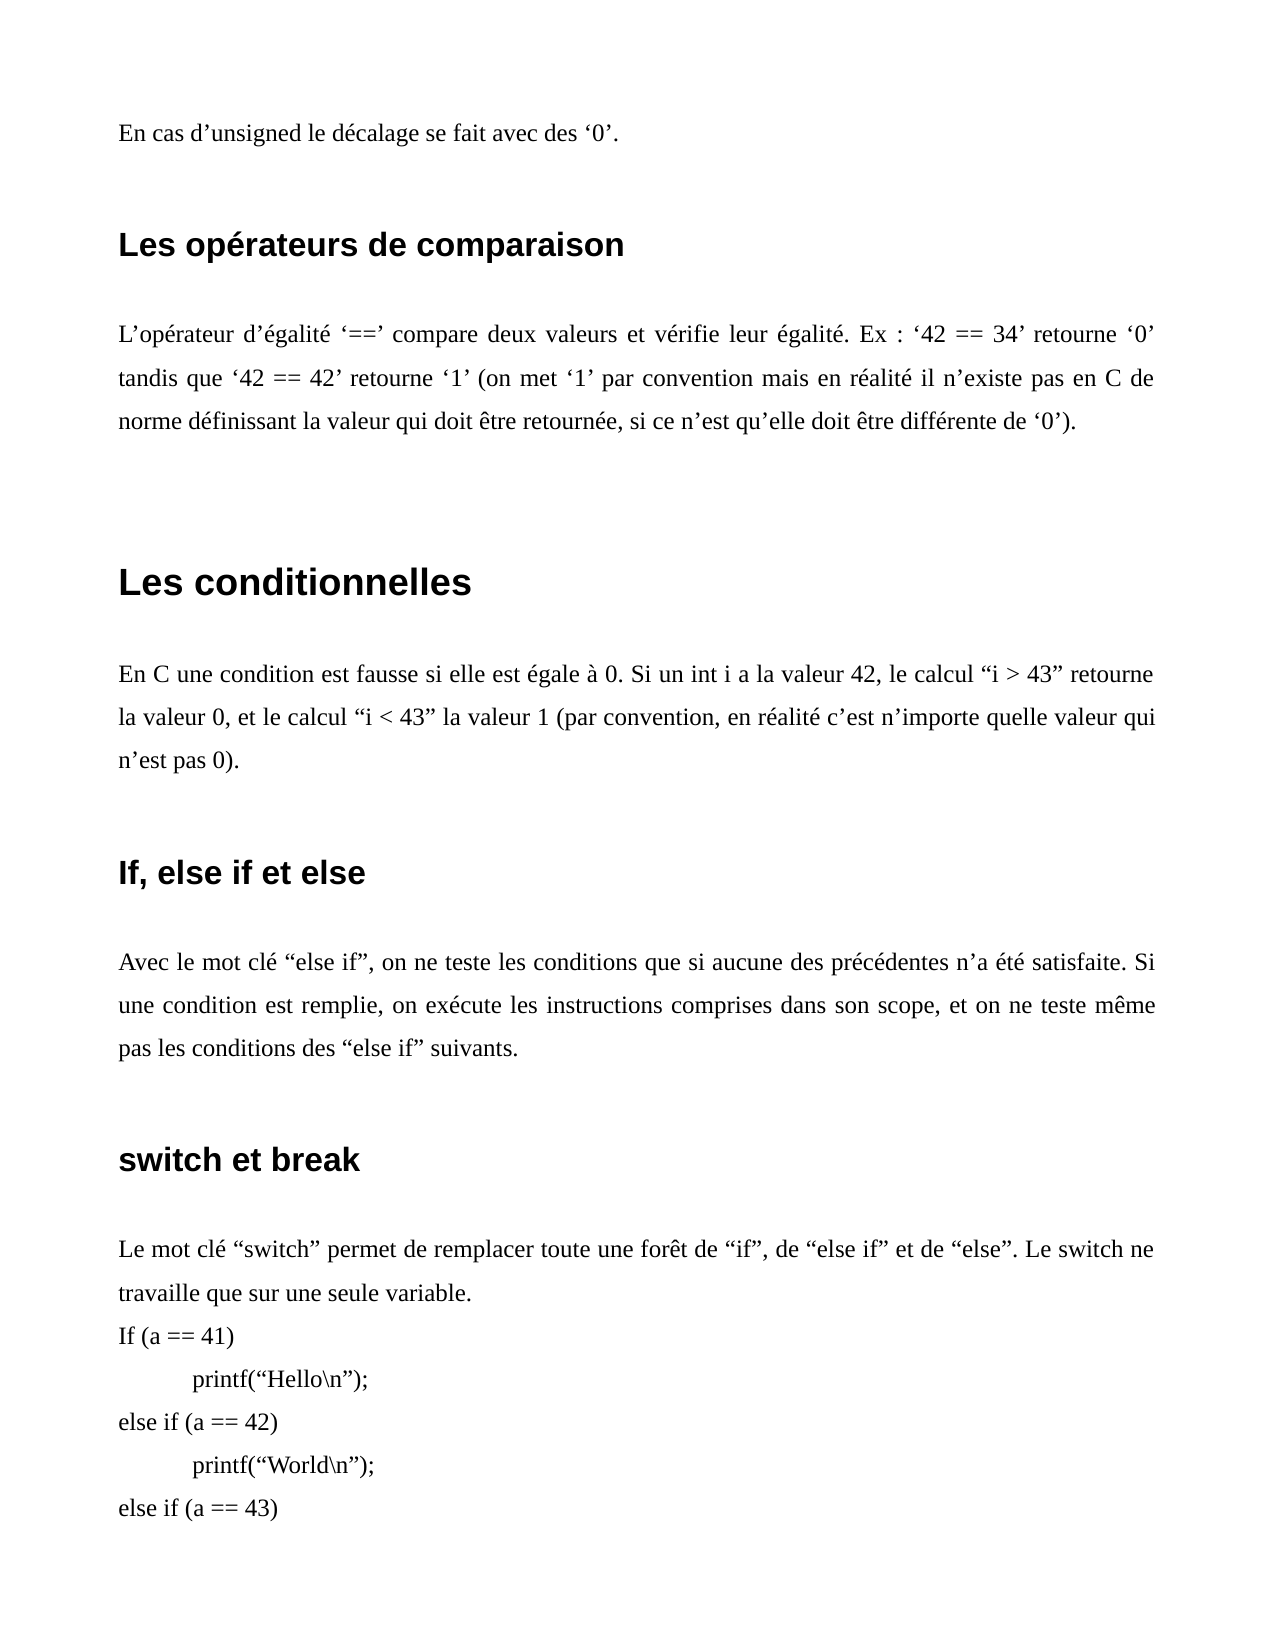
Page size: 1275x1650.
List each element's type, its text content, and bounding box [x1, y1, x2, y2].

subtitle Les conditionnelles [118, 560, 1157, 604]
subtitle If, else if et else [118, 853, 1157, 891]
subtitle Les opérateurs de comparaison [118, 225, 1157, 264]
text L’opérateur d’égalité ‘==’ compare deux valeurs et vérifie leur égalité. Ex : ‘42 == 34’ retourne ‘0’ tandis que ‘42 == 42’ retourne ‘1’ (on met ‘1’ par convention mais en réalité il n’existe pas en C de norme définissant la valeur qui doit être retournée, si ce n’est qu’elle doit être différente de ‘0’). [118, 319, 1157, 434]
text else if (a == 42) [118, 1407, 1157, 1436]
text printf(“Hello\n”); [118, 1364, 1157, 1393]
text If (a == 41) [118, 1321, 1157, 1349]
text En cas d’unsigned le décalage se fait avec des ‘0’. [118, 118, 1157, 147]
text else if (a == 43) [118, 1493, 1157, 1522]
text En C une condition est fausse si elle est égale à 0. Si un int i a la valeur 42, le calcul “i > 43” retourne la valeur 0, et le calcul “i < 43” la valeur 1 (par convention, en réalité c’est n’importe quelle valeur qui n’est pas 0). [118, 659, 1157, 774]
text Avec le mot clé “else if”, on ne teste les conditions que si aucune des précédentes n’a été satisfaite. Si une condition est remplie, on exécute les instructions comprises dans son scope, et on ne teste même pas les conditions des “else if” suivants. [118, 947, 1157, 1062]
text printf(“World\n”); [118, 1450, 1157, 1479]
text Le mot clé “switch” permet de remplacer toute une forêt de “if”, de “else if” et de “else”. Le switch ne travaille que sur une seule variable. [118, 1234, 1157, 1306]
subtitle switch et break [118, 1140, 1157, 1179]
